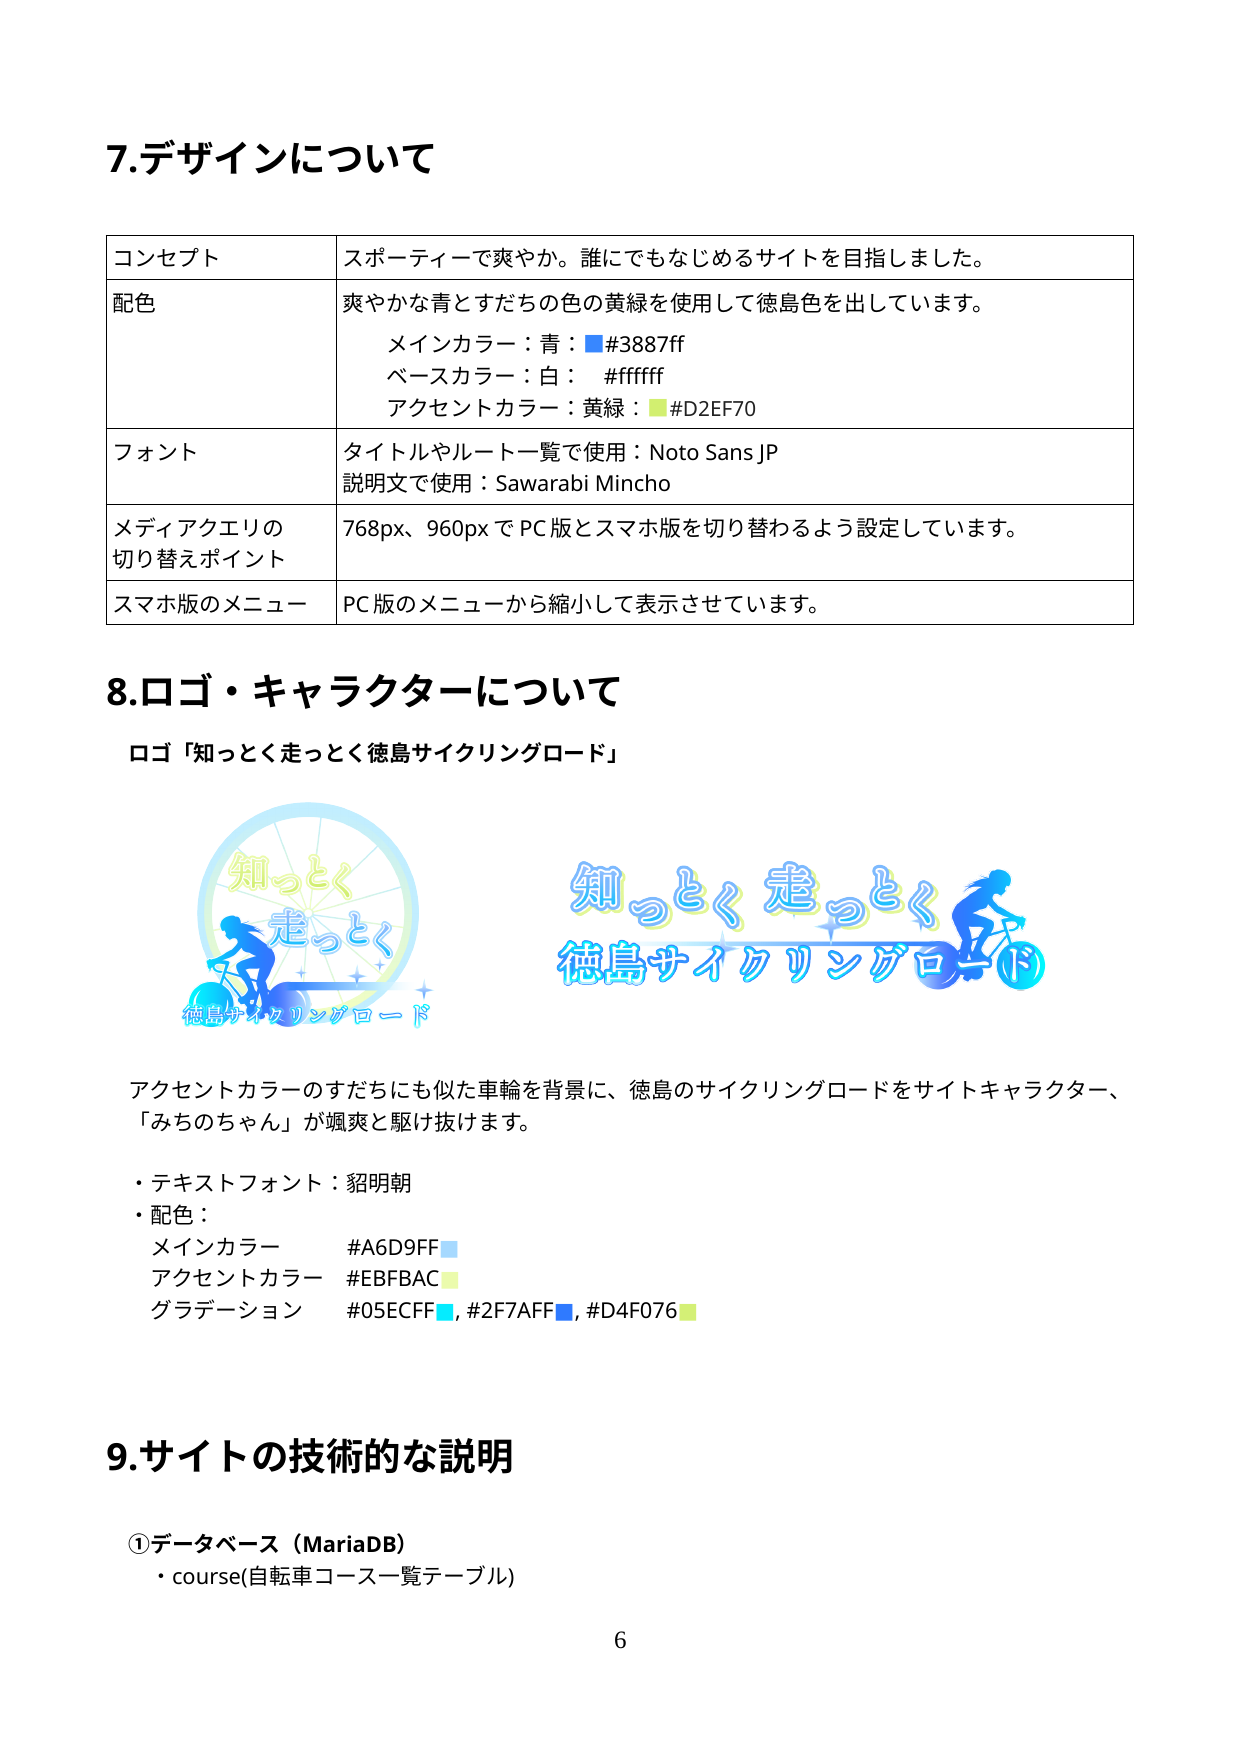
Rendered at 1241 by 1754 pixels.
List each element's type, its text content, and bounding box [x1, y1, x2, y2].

text メインカラー #A6D9FF■ [106, 1230, 1134, 1261]
text 「みちのちゃん」が颯爽と駆け抜けます。 [106, 1105, 1134, 1137]
table_cell 768px、960pxでPC版とスマホ版を切り替わるよう設定しています。 [337, 505, 1133, 580]
table_cell 配色 [107, 280, 336, 428]
table_header スポーティーで爽やか。誰にでもなじめるサイトを目指しました。 [337, 236, 1133, 279]
text アクセントカラー #EBFBAC■ [106, 1261, 1134, 1293]
picture [549, 833, 1048, 1000]
text アクセントカラーのすだちにも似た車輪を背景に、徳島のサイクリングロードをサイトキャラクター、 [106, 1073, 1134, 1105]
table_header コンセプト [107, 236, 336, 279]
text 8.ロゴ・キャラクターについて [106, 662, 1134, 716]
text ・配色： [106, 1198, 1134, 1230]
table_cell タイトルやルート一覧で使用：Noto Sans JP 説明文で使用：Sawarabi Mincho [337, 429, 1133, 504]
table_cell フォント [107, 429, 336, 504]
table_cell メディアクエリの 切り替えポイント [107, 505, 336, 580]
table_cell スマホ版のメニュー [107, 581, 336, 624]
text ロゴ「知っとく走っとく徳島サイクリングロード」 [106, 736, 1134, 768]
text ①データベース（MariaDB） [106, 1527, 1134, 1559]
text ・テキストフォント：貂明朝 [106, 1166, 1134, 1198]
text ・course(自転車コース一覧テーブル) [106, 1559, 1134, 1591]
table_cell 爽やかな青とすだちの色の黄緑を使用して徳島色を出しています。 メインカラー：青：■#3887ff ベースカラー：白：■#ffffff アクセントカラー：黄緑：■#D2EF70 [337, 280, 1133, 428]
text グラデーション #05ECFF■, #2F7AFF■, #D4F076■ [106, 1293, 1134, 1325]
text 7.デザインについて [106, 129, 1134, 184]
text 9.サイトの技術的な説明 [106, 1427, 1134, 1482]
table_cell PC版のメニューから縮小して表示させています。 [337, 581, 1133, 624]
picture [179, 784, 437, 1042]
